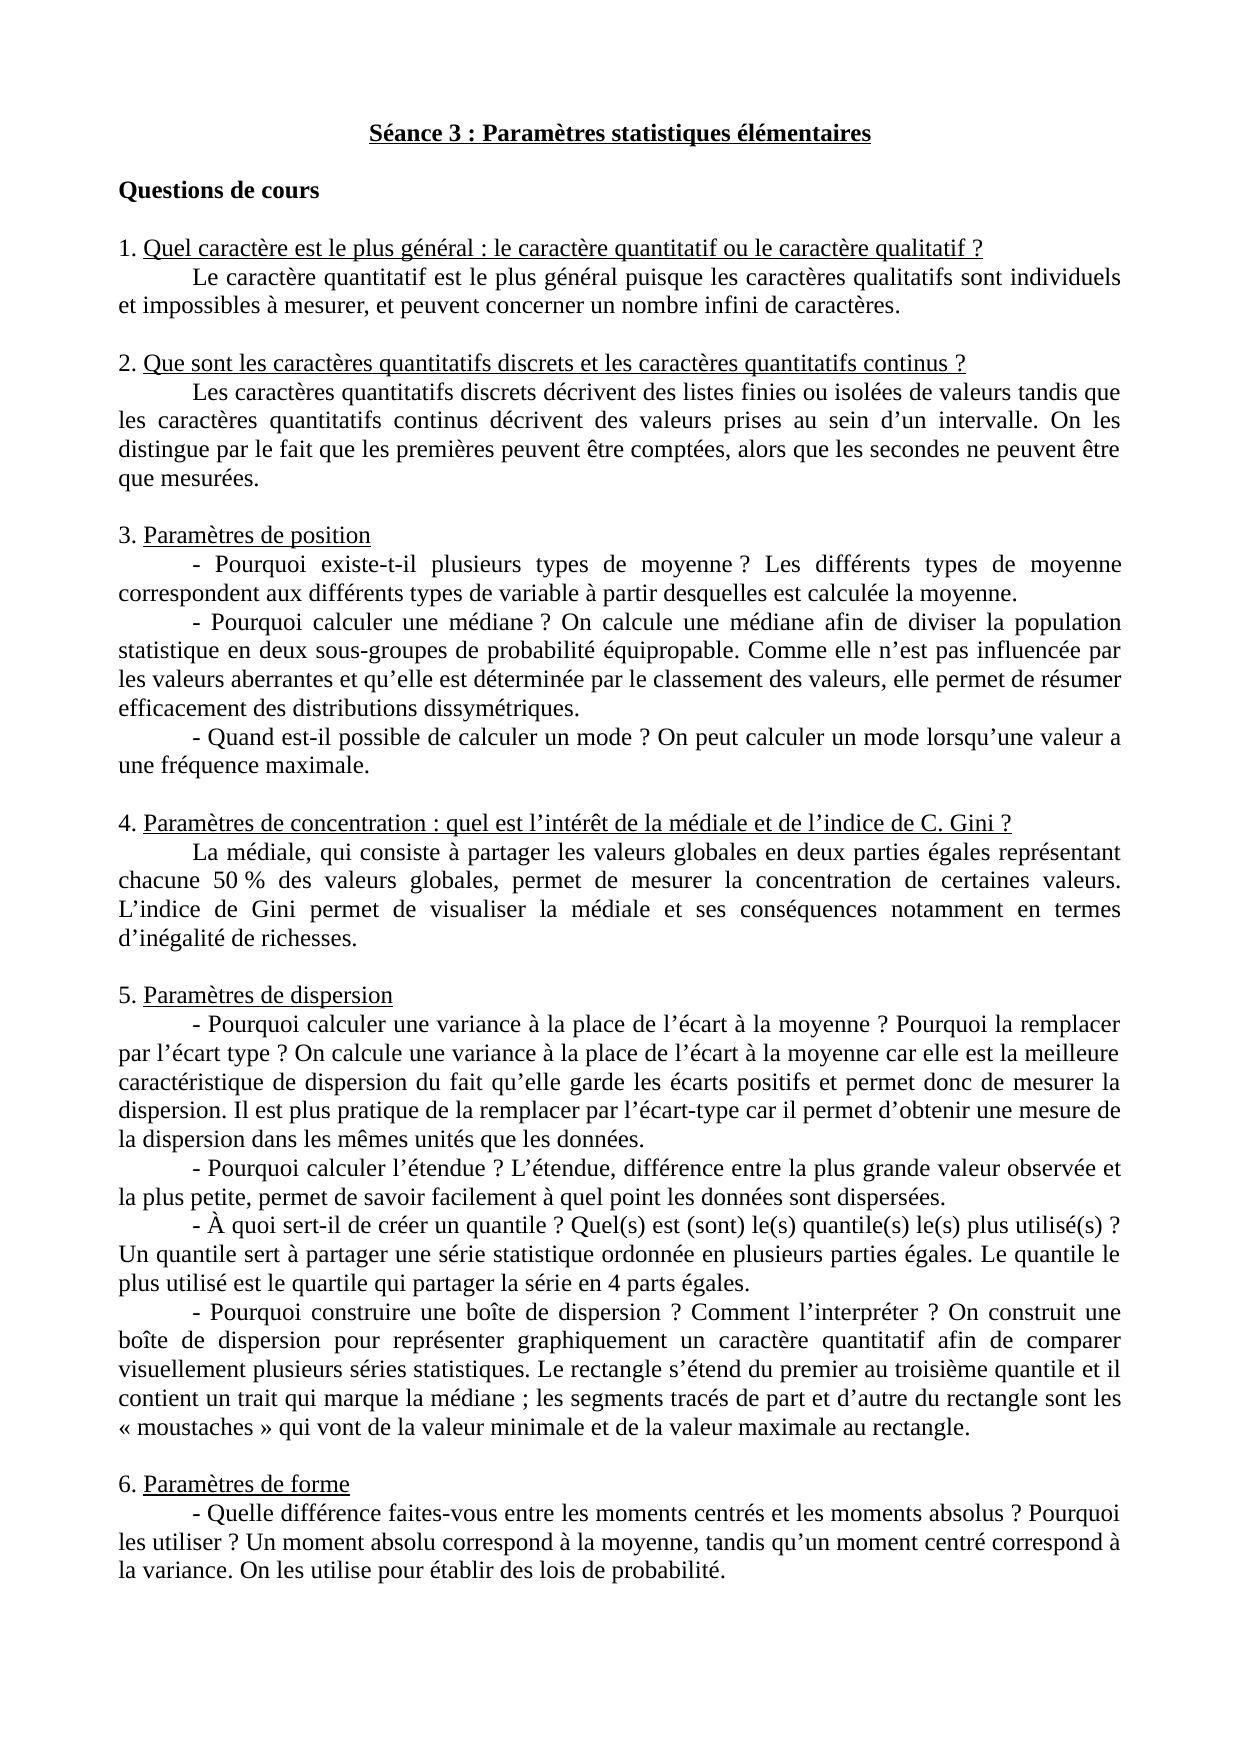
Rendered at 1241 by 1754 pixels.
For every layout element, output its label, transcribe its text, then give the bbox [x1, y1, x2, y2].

text 1. Quel caractère est le plus général : le caractère quantitatif ou le caractère qualitatif ? [118, 233, 1122, 262]
text La médiale, qui consiste à partager les valeurs globales en deux parties égales représentant chacune 50 % des valeurs globales, permet de mesurer la concentration de certaines valeurs. L’indice de Gini permet de visualiser la médiale et ses conséquences notamment en termes d’inégalité de richesses. [118, 837, 1122, 952]
text 3. Paramètres de position [118, 521, 1122, 549]
text - Pourquoi calculer une variance à la place de l’écart à la moyenne ? Pourquoi la remplacer par l’écart type ? On calcule une variance à la place de l’écart à la moyenne car elle est la meilleure caractéristique de dispersion du fait qu’elle garde les écarts positifs et permet donc de mesurer la dispersion. Il est plus pratique de la remplacer par l’écart-type car il permet d’obtenir une mesure de la dispersion dans les mêmes unités que les données. [118, 1009, 1122, 1153]
text - À quoi sert-il de créer un quantile ? Quel(s) est (sont) le(s) quantile(s) le(s) plus utilisé(s) ? Un quantile sert à partager une série statistique ordonnée en plusieurs parties égales. Le quantile le plus utilisé est le quartile qui partager la série en 4 parts égales. [118, 1211, 1122, 1297]
text Questions de cours [118, 176, 1122, 204]
text 6. Paramètres de forme [118, 1469, 1122, 1498]
text Le caractère quantitatif est le plus général puisque les caractères qualitatifs sont individuels et impossibles à mesurer, et peuvent concerner un nombre infini de caractères. [118, 262, 1122, 319]
text Séance 3 : Paramètres statistiques élémentaires [118, 118, 1122, 147]
text - Pourquoi calculer l’étendue ? L’étendue, différence entre la plus grande valeur observée et la plus petite, permet de savoir facilement à quel point les données sont dispersées. [118, 1153, 1122, 1211]
text - Quand est-il possible de calculer un mode ? On peut calculer un mode lorsqu’une valeur a une fréquence maximale. [118, 722, 1122, 779]
text 4. Paramètres de concentration : quel est l’intérêt de la médiale et de l’indice de C. Gini ? [118, 808, 1122, 837]
text - Pourquoi calculer une médiane ? On calcule une médiane afin de diviser la population statistique en deux sous-groupes de probabilité équipropable. Comme elle n’est pas influencée par les valeurs aberrantes et qu’elle est déterminée par le classement des valeurs, elle permet de résumer efficacement des distributions dissymétriques. [118, 607, 1122, 722]
text Les caractères quantitatifs discrets décrivent des listes finies ou isolées de valeurs tandis que les caractères quantitatifs continus décrivent des valeurs prises au sein d’un intervalle. On les distingue par le fait que les premières peuvent être comptées, alors que les secondes ne peuvent être que mesurées. [118, 377, 1122, 492]
text - Pourquoi construire une boîte de dispersion ? Comment l’interpréter ? On construit une boîte de dispersion pour représenter graphiquement un caractère quantitatif afin de comparer visuellement plusieurs séries statistiques. Le rectangle s’étend du premier au troisième quantile et il contient un trait qui marque la médiane ; les segments tracés de part et d’autre du rectangle sont les « moustaches » qui vont de la valeur minimale et de la valeur maximale au rectangle. [118, 1297, 1122, 1441]
text 5. Paramètres de dispersion [118, 981, 1122, 1009]
text - Quelle différence faites-vous entre les moments centrés et les moments absolus ? Pourquoi les utiliser ? Un moment absolu correspond à la moyenne, tandis qu’un moment centré correspond à la variance. On les utilise pour établir des lois de probabilité. [118, 1498, 1122, 1584]
text 2. Que sont les caractères quantitatifs discrets et les caractères quantitatifs continus ? [118, 348, 1122, 377]
text - Pourquoi existe-t-il plusieurs types de moyenne ? Les différents types de moyenne correspondent aux différents types de variable à partir desquelles est calculée la moyenne. [118, 549, 1122, 607]
